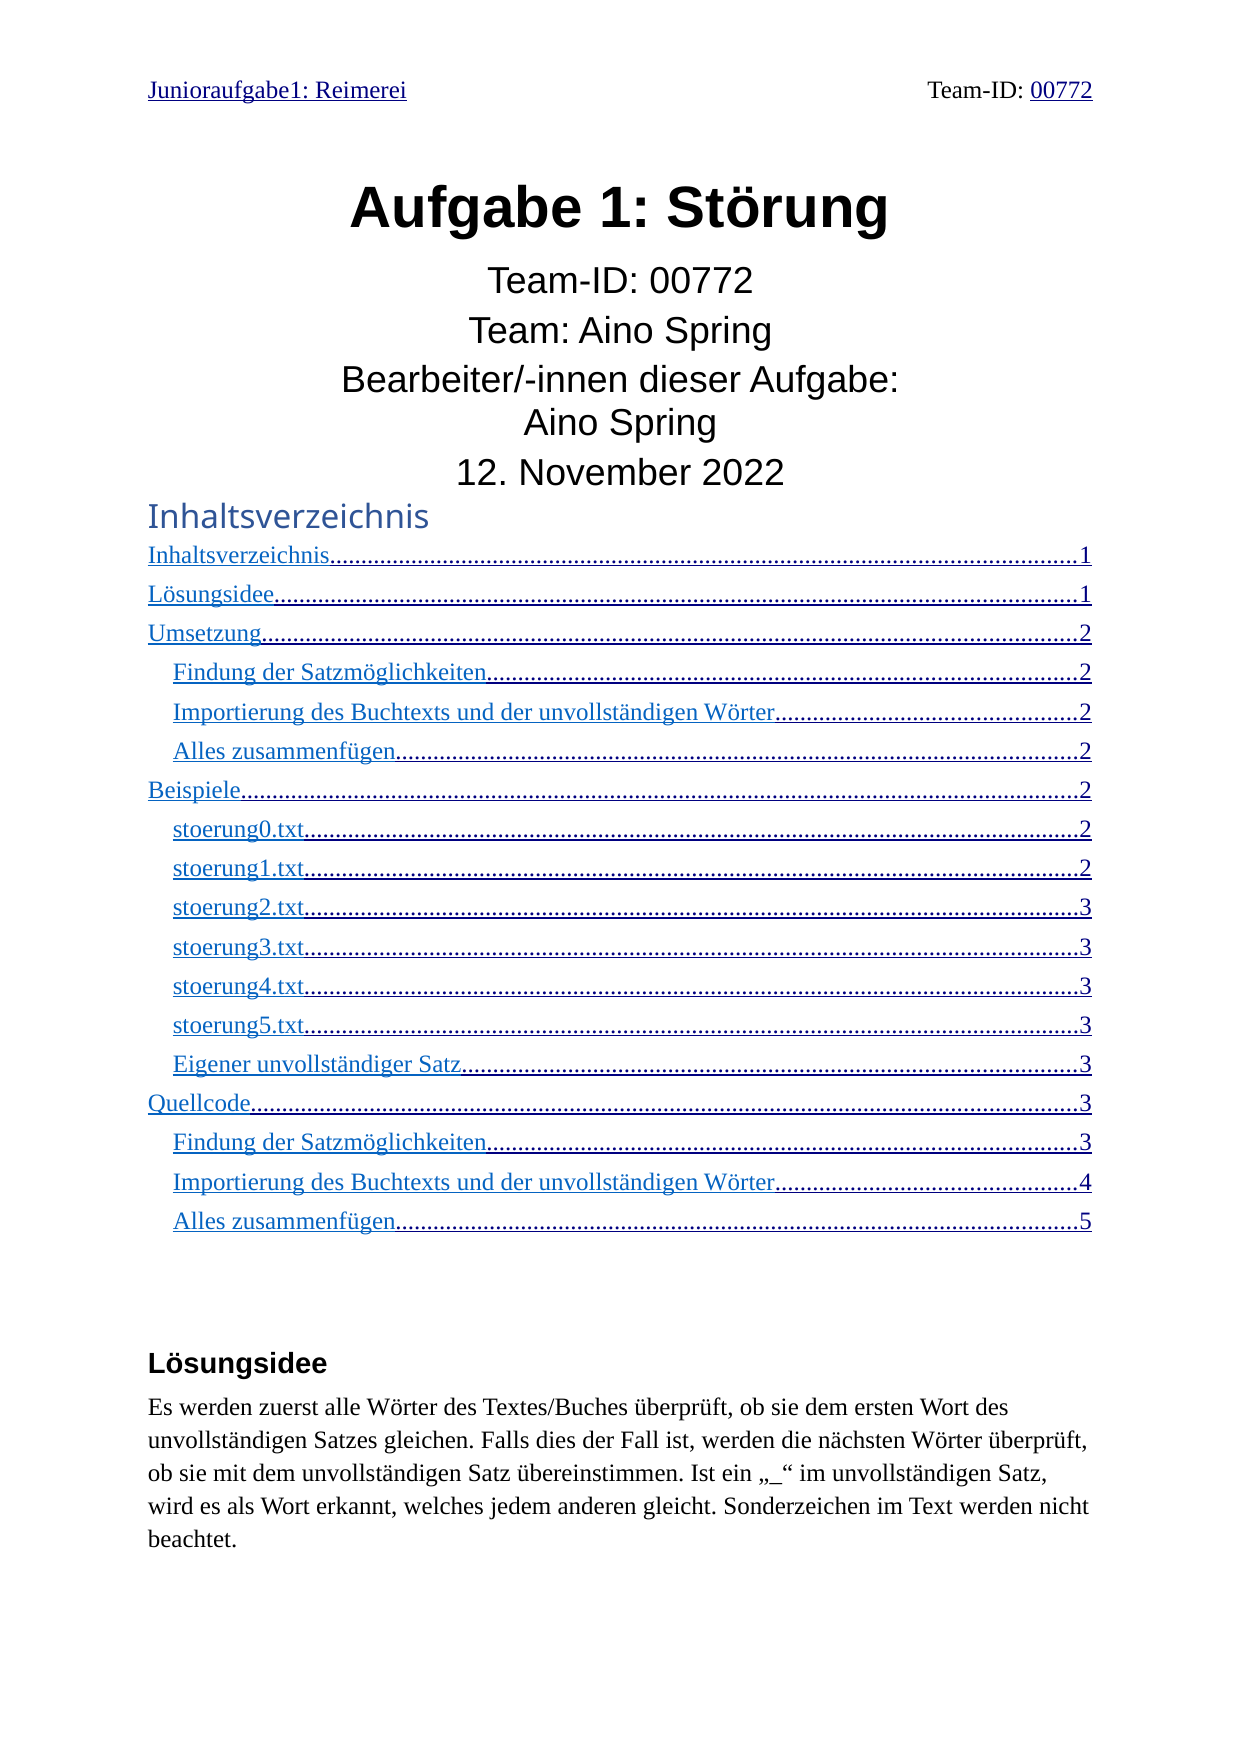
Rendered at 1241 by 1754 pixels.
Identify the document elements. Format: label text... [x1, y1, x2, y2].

text Es werden zuerst alle Wörter des Textes/Buches überprüft, ob sie dem ersten Wort des unvollständigen Satzes gleichen. Falls dies der Fall ist, werden die nächsten Wörter überprüft, ob sie mit dem unvollständigen Satz übereinstimmen. Ist ein „_“ im unvollständigen Satz, wird es als Wort erkannt, welches jedem anderen gleicht. Sonderzeichen im Text werden nicht beachtet. [148, 1392, 1093, 1553]
text Findung der Satzmöglichkeiten 3 [173, 1127, 1093, 1156]
text stoerung2.txt 3 [173, 892, 1093, 921]
text stoerung5.txt 3 [173, 1010, 1093, 1039]
text stoerung4.txt 3 [173, 971, 1093, 999]
text Inhaltsverzeichnis 1 [148, 540, 1093, 569]
title Aufgabe 1: Störung [148, 173, 1093, 240]
text Findung der Satzmöglichkeiten 2 [173, 657, 1093, 686]
subtitle Team-ID: 00772 [148, 258, 1093, 302]
text Beispiele 2 [148, 775, 1093, 804]
text Umsetzung 2 [148, 618, 1093, 647]
text Eigener unvollständiger Satz 3 [173, 1049, 1093, 1078]
text Importierung des Buchtexts und der unvollständigen Wörter 2 [173, 697, 1093, 725]
subtitle Lösungsidee [148, 1346, 1093, 1380]
text stoerung0.txt 2 [173, 814, 1093, 843]
text Lösungsidee 1 [148, 579, 1093, 608]
subtitle 12. November 2022 [148, 450, 1093, 493]
text Quellcode 3 [148, 1088, 1093, 1117]
text Importierung des Buchtexts und der unvollständigen Wörter 4 [173, 1167, 1093, 1195]
text stoerung1.txt 2 [173, 853, 1093, 882]
text Alles zusammenfügen 2 [173, 736, 1093, 764]
text Alles zusammenfügen 5 [173, 1206, 1093, 1234]
subtitle Bearbeiter/-innen dieser Aufgabe: Aino Spring [148, 357, 1093, 443]
subtitle Team: Aino Spring [148, 308, 1093, 351]
subtitle Inhaltsverzeichnis [148, 493, 1093, 538]
text stoerung3.txt 3 [173, 932, 1093, 960]
